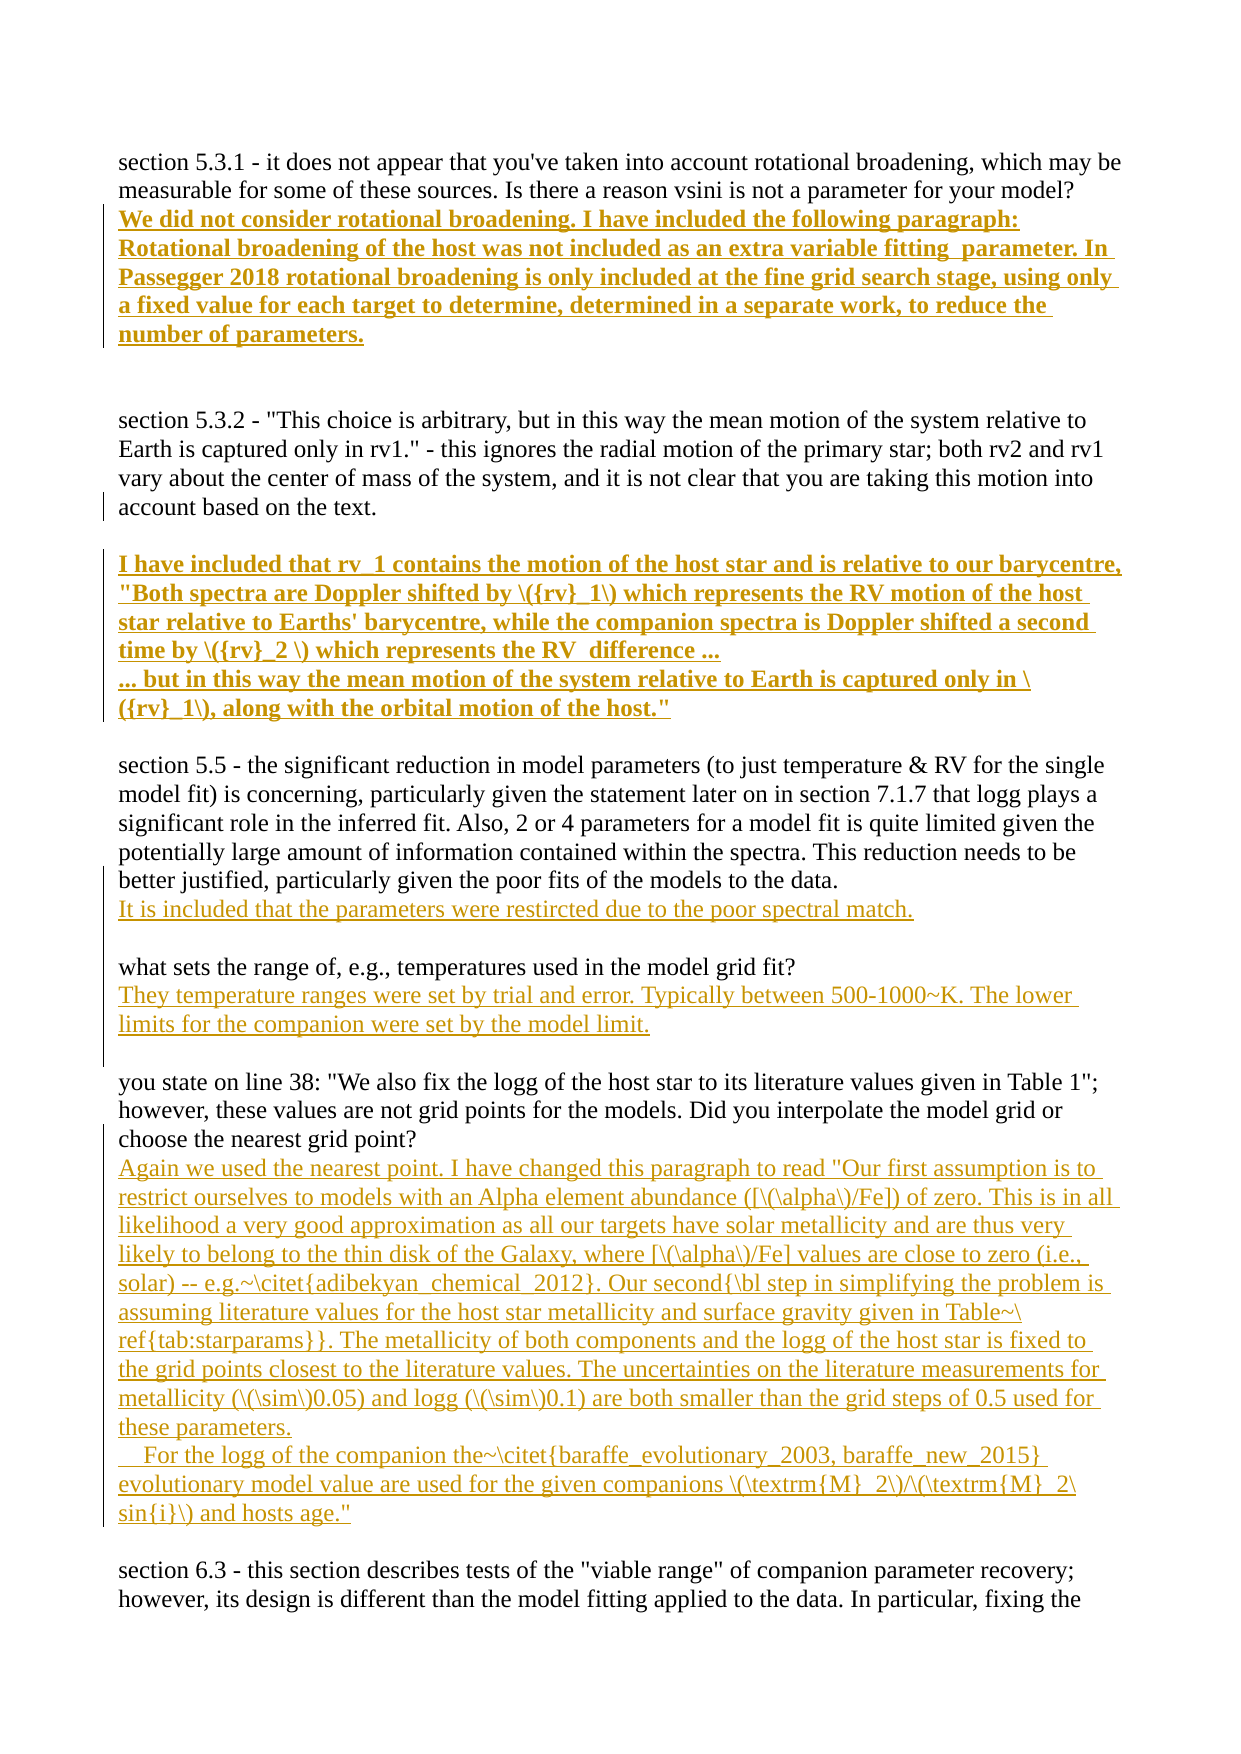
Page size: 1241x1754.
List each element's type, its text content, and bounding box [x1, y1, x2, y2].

text section 5.3.2 - "This choice is arbitrary, but in this way the mean motion of the system relative to Earth is captured only in rv1." - this ignores the radial motion of the primary star; both rv2 and rv1 vary about the center of mass of the system, and it is not clear that you are taking this motion into account based on the text. [118, 377, 1122, 549]
text For the logg of the companion the~\citet{baraffe_evolutionary_2003, baraffe_new_2015} evolutionary model value are used for the given companions \(\textrm{M}_2\)/\(\textrm{M}_2\sin{i}\) and hosts age." section 6.3 - this section describes tests of the "viable range" of companion parameter recovery; however, its design is different than the model fitting applied to the data. In particular, fixing the [118, 1441, 1122, 1613]
text Rotational broadening of the host was not included as an extra variable fitting parameter. In Passegger 2018 rotational broadening is only included at the fine grid search stage, using only a fixed value for each target to determine, determined in a separate work, to reduce the number of parameters. [118, 233, 1122, 348]
text section 5.3.1 - it does not appear that you've taken into account rotational broadening, which may be measurable for some of these sources. Is there a reason vsini is not a parameter for your model? [118, 118, 1122, 204]
text "Both spectra are Doppler shifted by \({rv}_1\) which represents the RV motion of the host star relative to Earths' barycentre, while the companion spectra is Doppler shifted a second time by \({rv}_2 \) which represents the RV difference ... [118, 578, 1122, 664]
text section 5.5 - the significant reduction in model parameters (to just temperature & RV for the single model fit) is concerning, particularly given the statement later on in section 7.1.7 that logg plays a significant role in the inferred fit. Also, 2 or 4 parameters for a model fit is quite limited given the potentially large amount of information contained within the spectra. This reduction needs to be better justified, particularly given the poor fits of the models to the data. It is included that the parameters were restircted due to the poor spectral match. [118, 722, 1122, 923]
text you state on line 38: "We also fix the logg of the host star to its literature values given in Table 1"; however, these values are not grid points for the models. Did you interpolate the model grid or choose the nearest grid point? [118, 1038, 1122, 1153]
text what sets the range of, e.g., temperatures used in the model grid fit? They temperature ranges were set by trial and error. Typically between 500-1000~K. The lower limits for the companion were set by the model limit. [118, 923, 1122, 1038]
text We did not consider rotational broadening. I have included the following paragraph: [118, 204, 1122, 233]
text Again we used the nearest point. I have changed this paragraph to read "Our first assumption is to restrict ourselves to models with an Alpha element abundance ([\(\alpha\)/Fe]) of zero. This is in all likelihood a very good approximation as all our targets have solar metallicity and are thus very likely to belong to the thin disk of the Galaxy, where [\(\alpha\)/Fe] values are close to zero (i.e., solar) -- e.g.~\citet{adibekyan_chemical_2012}. Our second{\bl step in simplifying the problem is assuming literature values for the host star metallicity and surface gravity given in Table~\ref{tab:starparams}}. The metallicity of both components and the logg of the host star is fixed to the grid points closest to the literature values. The uncertainties on the literature measurements for metallicity (\(\sim\)0.05) and logg (\(\sim\)0.1) are both smaller than the grid steps of 0.5 used for these parameters. [118, 1153, 1122, 1441]
text I have included that rv_1 contains the motion of the host star and is relative to our barycentre, [118, 549, 1122, 574]
text ... but in this way the mean motion of the system relative to Earth is captured only in \({rv}_1\), along with the orbital motion of the host." [118, 664, 1122, 722]
